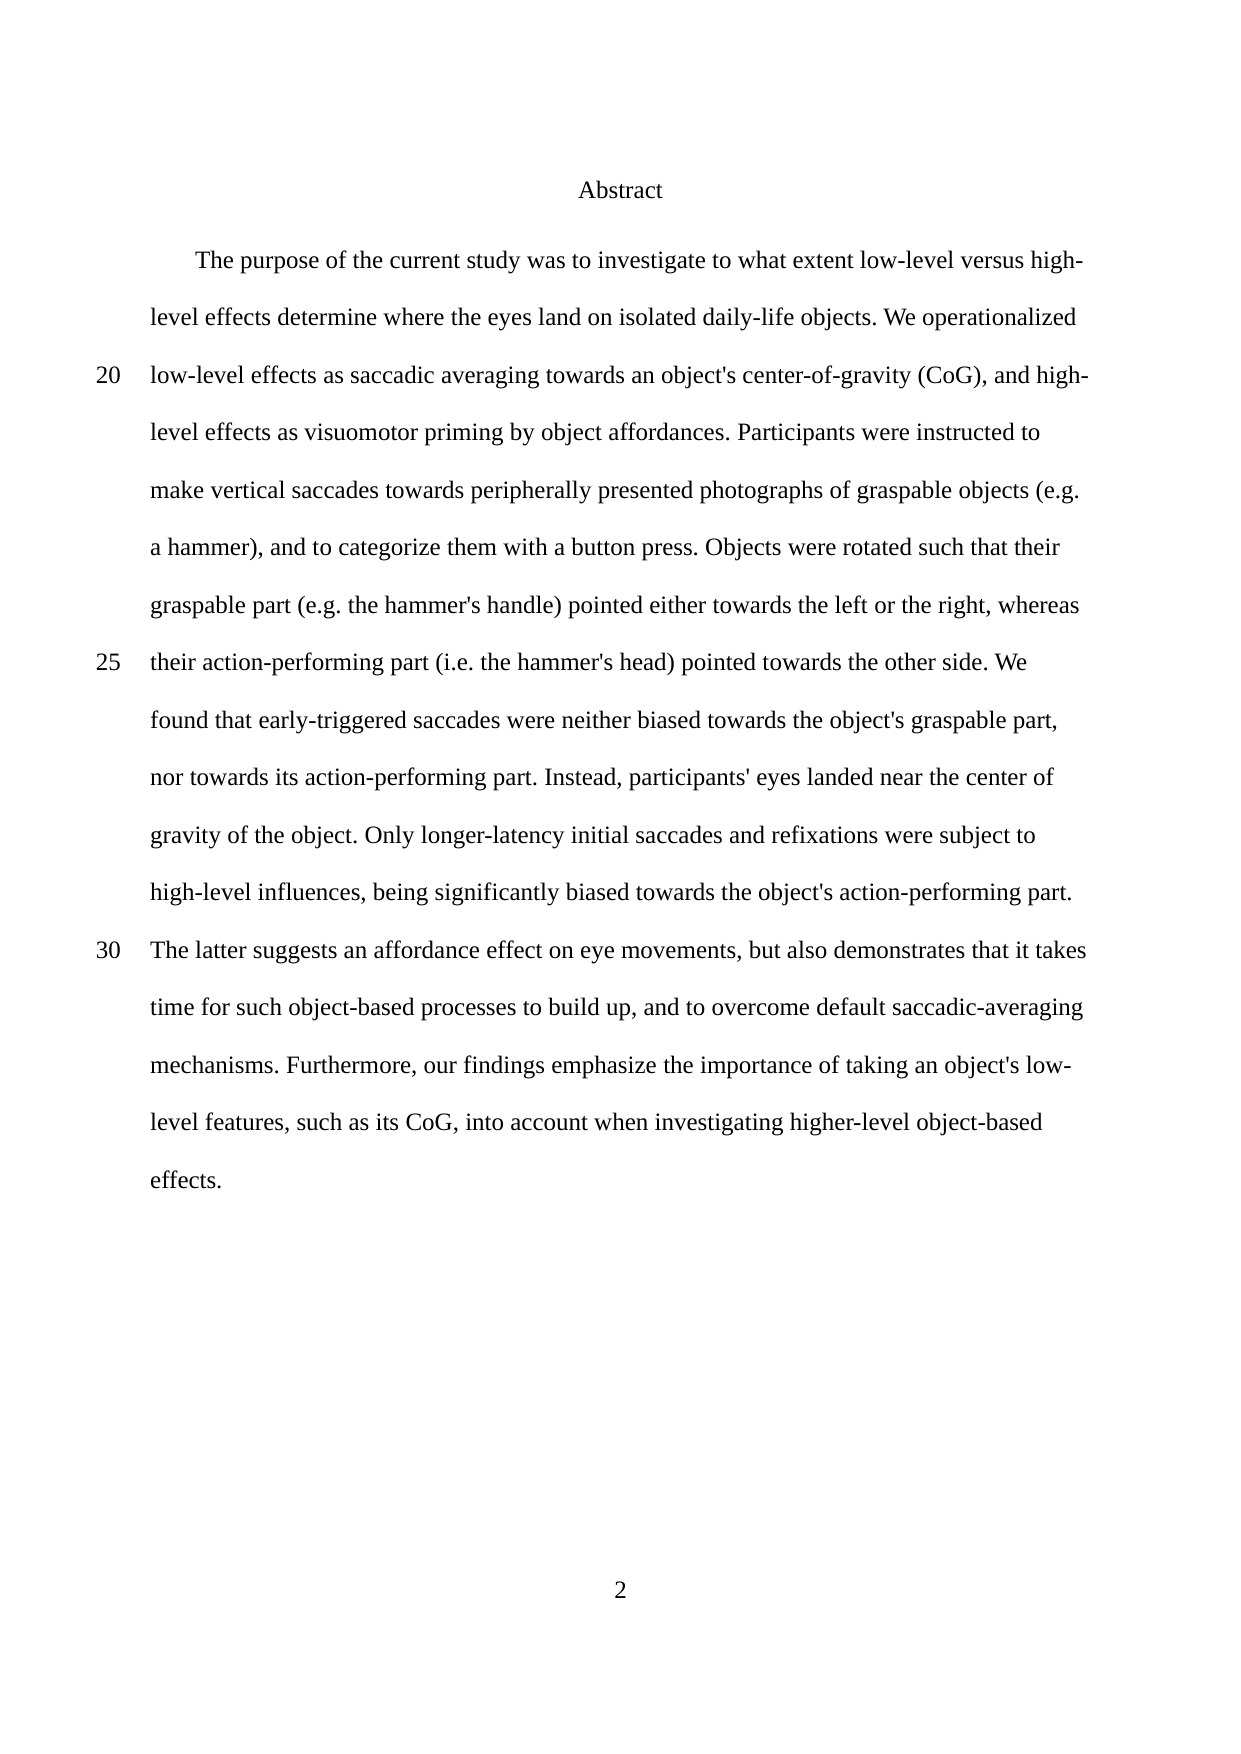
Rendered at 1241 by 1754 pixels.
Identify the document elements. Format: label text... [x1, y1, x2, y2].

subtitle Abstract [150, 175, 1091, 204]
text The purpose of the current study was to investigate to what extent low-level versus high-level effects determine where the eyes land on isolated daily-life objects. We operationalized low-level effects as saccadic averaging towards an object's center-of-gravity (CoG), and high-level effects as visuomotor priming by object affordances. Participants were instructed to make vertical saccades towards peripherally presented photographs of graspable objects (e.g. a hammer), and to categorize them with a button press. Objects were rotated such that their graspable part (e.g. the hammer's handle) pointed either towards the left or the right, whereas their action-performing part (i.e. the hammer's head) pointed towards the other side. We found that early-triggered saccades were neither biased towards the object's graspable part, nor towards its action-performing part. Instead, participants' eyes landed near the center of gravity of the object. Only longer-latency initial saccades and refixations were subject to high-level influences, being significantly biased towards the object's action-performing part. The latter suggests an affordance effect on eye movements, but also demonstrates that it takes time for such object-based processes to build up, and to overcome default saccadic-averaging mechanisms. Furthermore, our findings emphasize the importance of taking an object's low-level features, such as its CoG, into account when investigating higher-level object-based effects. [150, 245, 1091, 1194]
